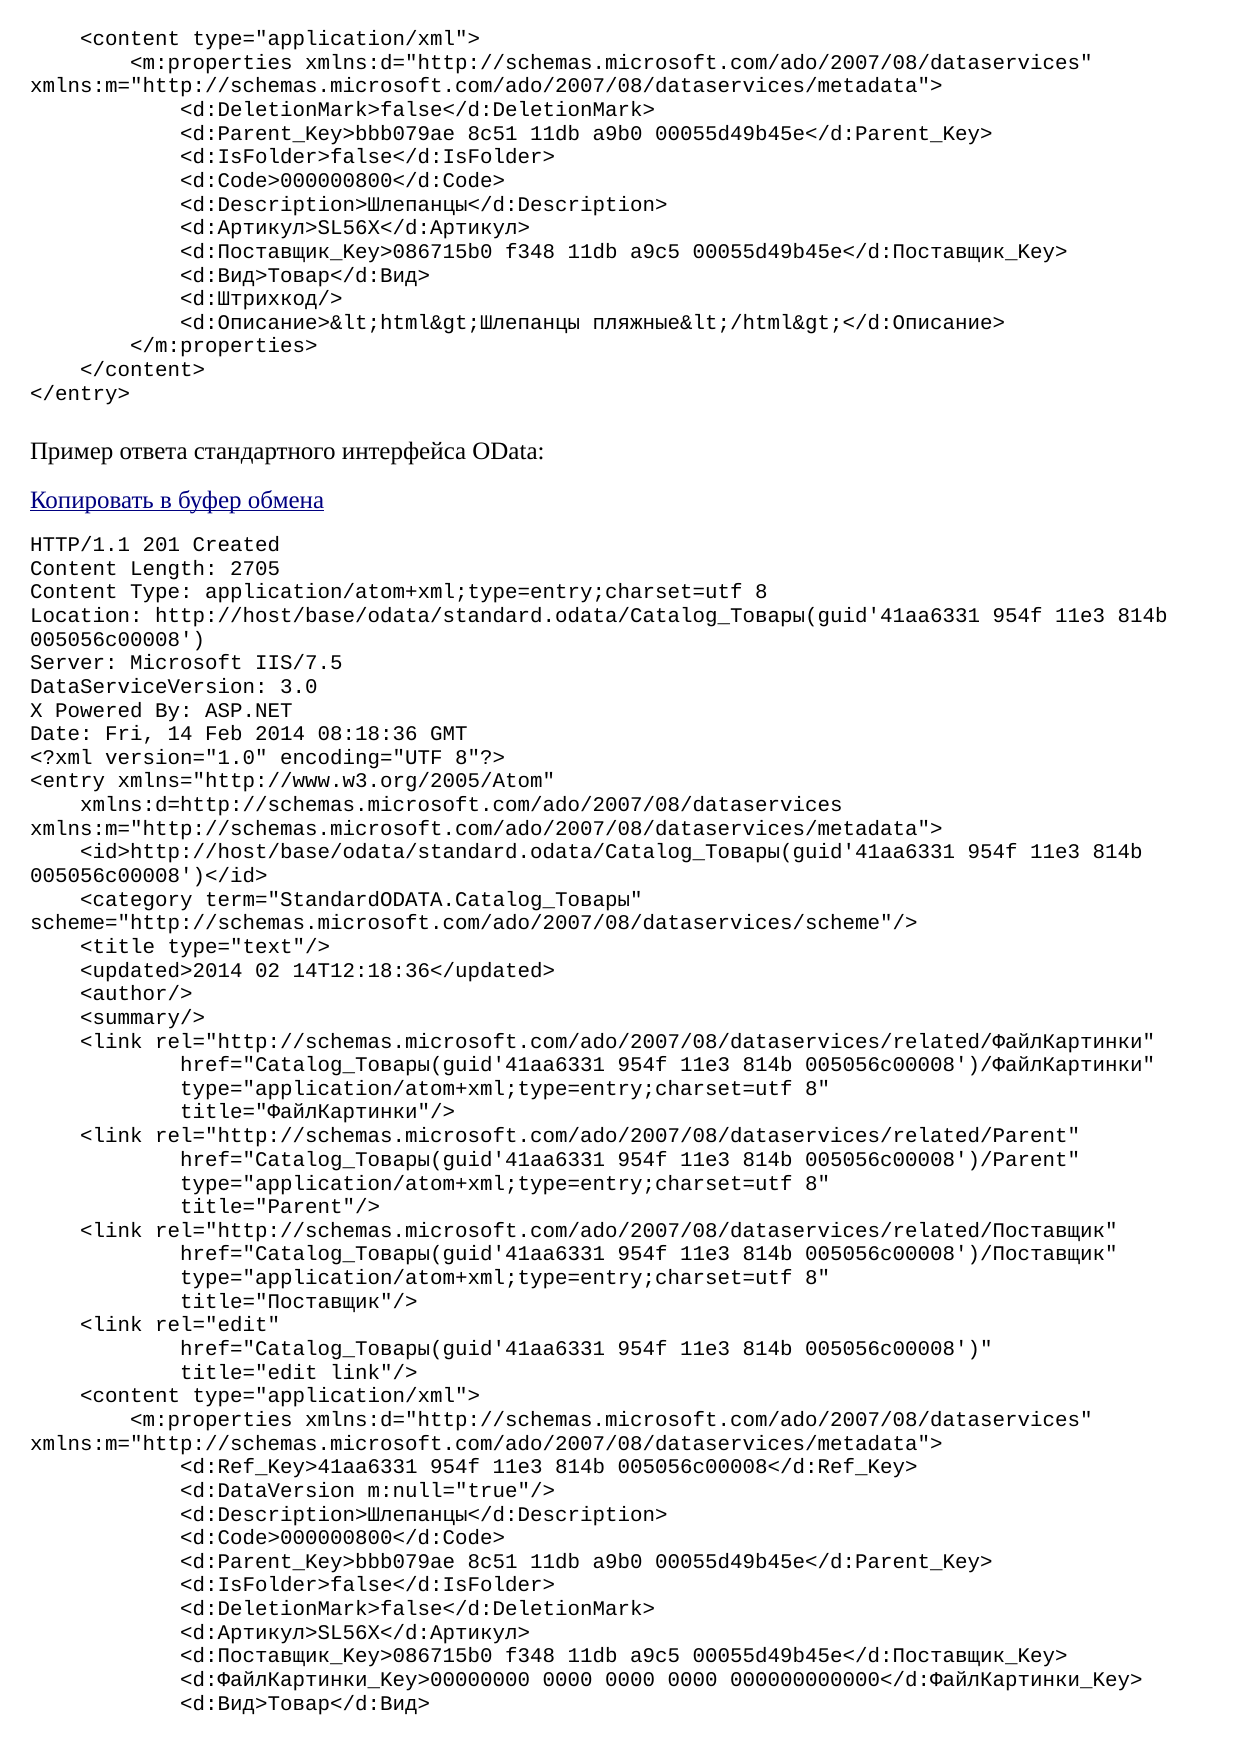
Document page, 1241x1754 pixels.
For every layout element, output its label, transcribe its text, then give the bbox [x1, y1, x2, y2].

text <d:DataVersion m:null="true"/> [30, 1480, 1211, 1503]
text <author/> [30, 983, 1211, 1007]
text Server: Microsoft IIS/7.5 [30, 652, 1211, 676]
text X Powered By: ASP.NET [30, 699, 1211, 723]
text <d:Поставщик_Key>086715b0 f348 11db a9c5 00055d49b45e</d:Поставщик_Key> [30, 241, 1211, 264]
text title="ФайлКартинки"/> [30, 1102, 1211, 1125]
text <d:DeletionMark>false</d:DeletionMark> [30, 99, 1211, 123]
text <m:properties xmlns:d="http://schemas.microsoft.com/ado/2007/08/dataservices" xmlns:m="http://schemas.microsoft.com/ado/2007/08/dataservices/metadata"> [30, 52, 1211, 99]
text href="Catalog_Товары(guid'41aa6331 954f 11e3 814b 005056c00008')" [30, 1338, 1211, 1362]
text <link rel="http://schemas.microsoft.com/ado/2007/08/dataservices/related/Parent" [30, 1125, 1211, 1149]
text title="edit link"/> [30, 1362, 1211, 1385]
text <d:Артикул>SL56X</d:Артикул> [30, 1622, 1211, 1645]
text <d:Parent_Key>bbb079ae 8c51 11db a9b0 00055d49b45e</d:Parent_Key> [30, 1551, 1211, 1574]
text type="application/atom+xml;type=entry;charset=utf 8" [30, 1078, 1211, 1102]
text <entry xmlns="http://www.w3.org/2005/Atom" [30, 771, 1211, 794]
text <id>http://host/base/odata/standard.odata/Catalog_Товары(guid'41aa6331 954f 11e3 814b 005056c00008')</id> [30, 841, 1211, 889]
text <d:IsFolder>false</d:IsFolder> [30, 146, 1211, 170]
text <link rel="http://schemas.microsoft.com/ado/2007/08/dataservices/related/ФайлКартинки" [30, 1031, 1211, 1054]
text HTTP/1.1 201 Created [30, 534, 1211, 558]
text type="application/atom+xml;type=entry;charset=utf 8" [30, 1172, 1211, 1196]
text <m:properties xmlns:d="http://schemas.microsoft.com/ado/2007/08/dataservices" xmlns:m="http://schemas.microsoft.com/ado/2007/08/dataservices/metadata"> [30, 1409, 1211, 1456]
text <d:Ref_Key>41aa6331 954f 11e3 814b 005056c00008</d:Ref_Key> [30, 1456, 1211, 1480]
text <d:Description>Шлепанцы</d:Description> [30, 194, 1211, 217]
text DataServiceVersion: 3.0 [30, 676, 1211, 699]
text <d:IsFolder>false</d:IsFolder> [30, 1574, 1211, 1598]
text <d:Вид>Товар</d:Вид> [30, 1693, 1211, 1716]
text <updated>2014 02 14T12:18:36</updated> [30, 960, 1211, 983]
text <d:Parent_Key>bbb079ae 8c51 11db a9b0 00055d49b45e</d:Parent_Key> [30, 123, 1211, 146]
text </m:properties> [30, 336, 1211, 359]
text Location: http://host/base/odata/standard.odata/Catalog_Товары(guid'41aa6331 954f 11e3 814b 005056c00008') [30, 605, 1211, 652]
text href="Catalog_Товары(guid'41aa6331 954f 11e3 814b 005056c00008')/Parent" [30, 1149, 1211, 1172]
text <content type="application/xml"> [30, 1385, 1211, 1409]
text href="Catalog_Товары(guid'41aa6331 954f 11e3 814b 005056c00008')/ФайлКартинки" [30, 1054, 1211, 1078]
text Date: Fri, 14 Feb 2014 08:18:36 GMT [30, 723, 1211, 747]
text <title type="text"/> [30, 936, 1211, 960]
text <link rel="edit" [30, 1314, 1211, 1338]
text type="application/atom+xml;type=entry;charset=utf 8" [30, 1267, 1211, 1291]
text <d:Штрихкод/> [30, 288, 1211, 312]
text Копировать в буфер обмена [30, 485, 1211, 514]
text title="Поставщик"/> [30, 1291, 1211, 1314]
text <d:Описание>&lt;html&gt;Шлепанцы пляжные&lt;/html&gt;</d:Описание> [30, 312, 1211, 336]
text <d:DeletionMark>false</d:DeletionMark> [30, 1598, 1211, 1622]
text Пример ответа стандартного интерфейса OData: [30, 436, 1211, 465]
text <d:Вид>Товар</d:Вид> [30, 264, 1211, 288]
text <?xml version="1.0" encoding="UTF 8"?> [30, 747, 1211, 771]
text <category term="StandardODATA.Catalog_Товары" scheme="http://schemas.microsoft.com/ado/2007/08/dataservices/scheme"/> [30, 889, 1211, 936]
text <d:Поставщик_Key>086715b0 f348 11db a9c5 00055d49b45e</d:Поставщик_Key> [30, 1645, 1211, 1669]
text xmlns:d=http://schemas.microsoft.com/ado/2007/08/dataservices xmlns:m="http://schemas.microsoft.com/ado/2007/08/dataservices/metadata"> [30, 794, 1211, 841]
text Content Length: 2705 [30, 558, 1211, 581]
text <link rel="http://schemas.microsoft.com/ado/2007/08/dataservices/related/Поставщик" [30, 1220, 1211, 1243]
text </content> [30, 359, 1211, 383]
text Content Type: application/atom+xml;type=entry;charset=utf 8 [30, 581, 1211, 605]
text href="Catalog_Товары(guid'41aa6331 954f 11e3 814b 005056c00008')/Поставщик" [30, 1243, 1211, 1267]
text <d:Code>000000800</d:Code> [30, 170, 1211, 194]
text <d:Code>000000800</d:Code> [30, 1527, 1211, 1551]
text <content type="application/xml"> [30, 28, 1211, 52]
text <d:Description>Шлепанцы</d:Description> [30, 1503, 1211, 1527]
text <summary/> [30, 1007, 1211, 1031]
text title="Parent"/> [30, 1196, 1211, 1220]
text <d:ФайлКартинки_Key>00000000 0000 0000 0000 000000000000</d:ФайлКартинки_Key> [30, 1669, 1211, 1693]
text <d:Артикул>SL56X</d:Артикул> [30, 217, 1211, 241]
text </entry> [30, 383, 1211, 406]
